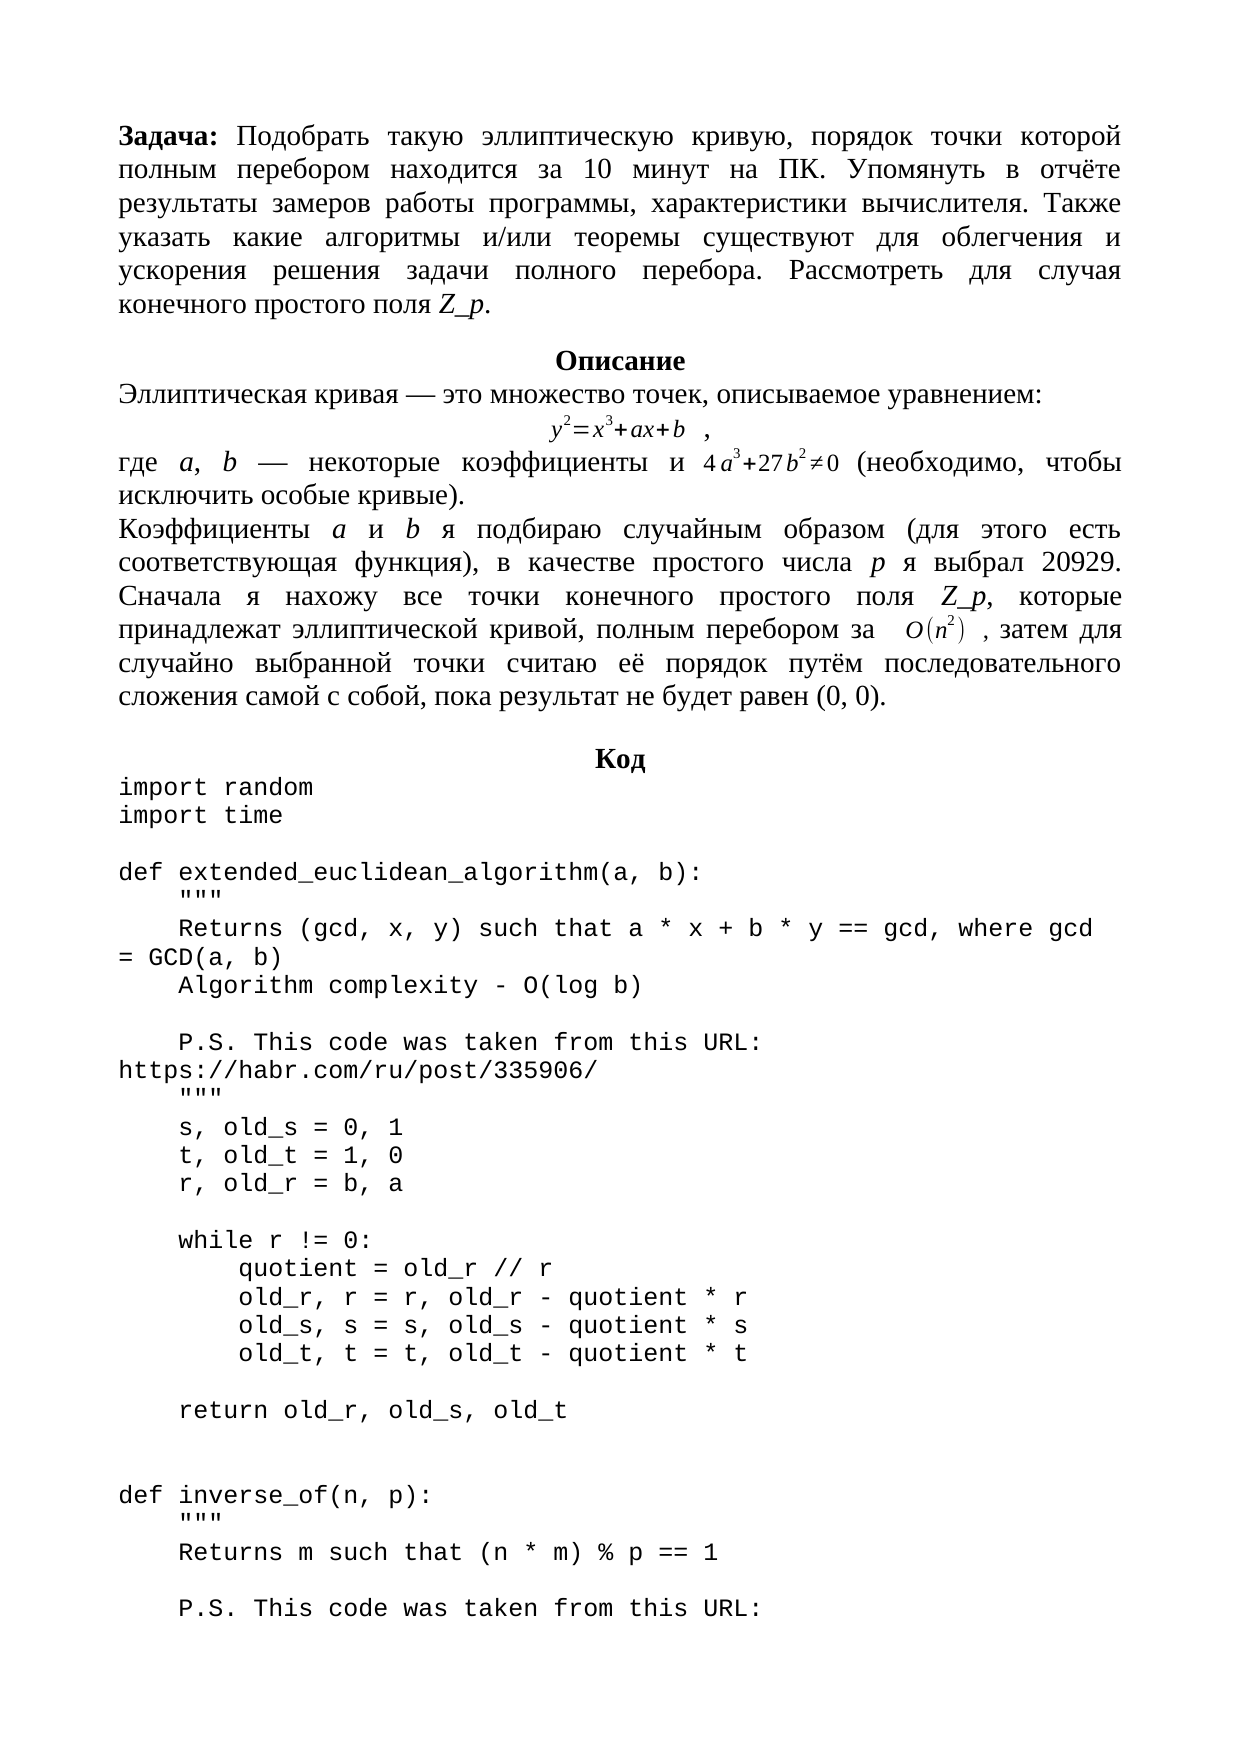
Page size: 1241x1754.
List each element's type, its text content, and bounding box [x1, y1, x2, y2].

text Задача: Подобрать такую эллиптическую кривую, порядок точки которой полным перебором находится за 10 минут на ПК. Упомянуть в отчёте результаты замеров работы программы, характеристики вычислителя. Также указать какие алгоритмы и/или теоремы существуют для облегчения и ускорения решения задачи полного перебора. Рассмотреть для случая конечного простого поля Z_p. [118, 118, 1122, 319]
text """ [118, 1511, 1122, 1539]
text Returns m such that (n * m) % p == 1 [118, 1539, 1122, 1568]
text t, old_t = 1, 0 [118, 1143, 1122, 1171]
text import time [118, 803, 1122, 831]
text Описание [118, 343, 1122, 377]
text Коэффициенты a и b я подбираю случайным образом (для этого есть соответствующая функция), в качестве простого числа p я выбрал 20929. Сначала я нахожу все точки конечного простого поля Z_p, которые принадлежат эллиптической кривой, полным перебором за , затем для случайно выбранной точки считаю её порядок путём последовательного сложения самой с собой, пока результат не будет равен (0, 0). [118, 511, 1122, 712]
text P.S. This code was taken from this URL: https://habr.com/ru/post/335906/ [118, 1029, 1122, 1086]
text while r != 0: [118, 1228, 1122, 1256]
text где a, b — некоторые коэффициенты и(необходимо, чтобы исключить особые кривые). [118, 444, 1122, 511]
text r, old_r = b, a [118, 1171, 1122, 1199]
text return old_r, old_s, old_t [118, 1398, 1122, 1426]
text Код [118, 741, 1122, 774]
text Returns (gcd, x, y) such that a * x + b * y == gcd, where gcd = GCD(a, b) [118, 916, 1122, 973]
text old_s, s = s, old_s - quotient * s [118, 1313, 1122, 1341]
text , [118, 410, 1122, 444]
text quotient = old_r // r [118, 1256, 1122, 1284]
text P.S. This code was taken from this URL: [118, 1596, 1122, 1624]
text def inverse_of(n, p): [118, 1483, 1122, 1511]
text """ [118, 888, 1122, 916]
text Эллиптическая кривая — это множество точек, описываемое уравнением: [118, 377, 1122, 410]
text import random [118, 774, 1122, 803]
text s, old_s = 0, 1 [118, 1114, 1122, 1143]
text """ [118, 1086, 1122, 1114]
text def extended_euclidean_algorithm(a, b): [118, 859, 1122, 888]
text old_r, r = r, old_r - quotient * r [118, 1284, 1122, 1313]
text old_t, t = t, old_t - quotient * t [118, 1341, 1122, 1369]
text Algorithm complexity - O(log b) [118, 973, 1122, 1001]
